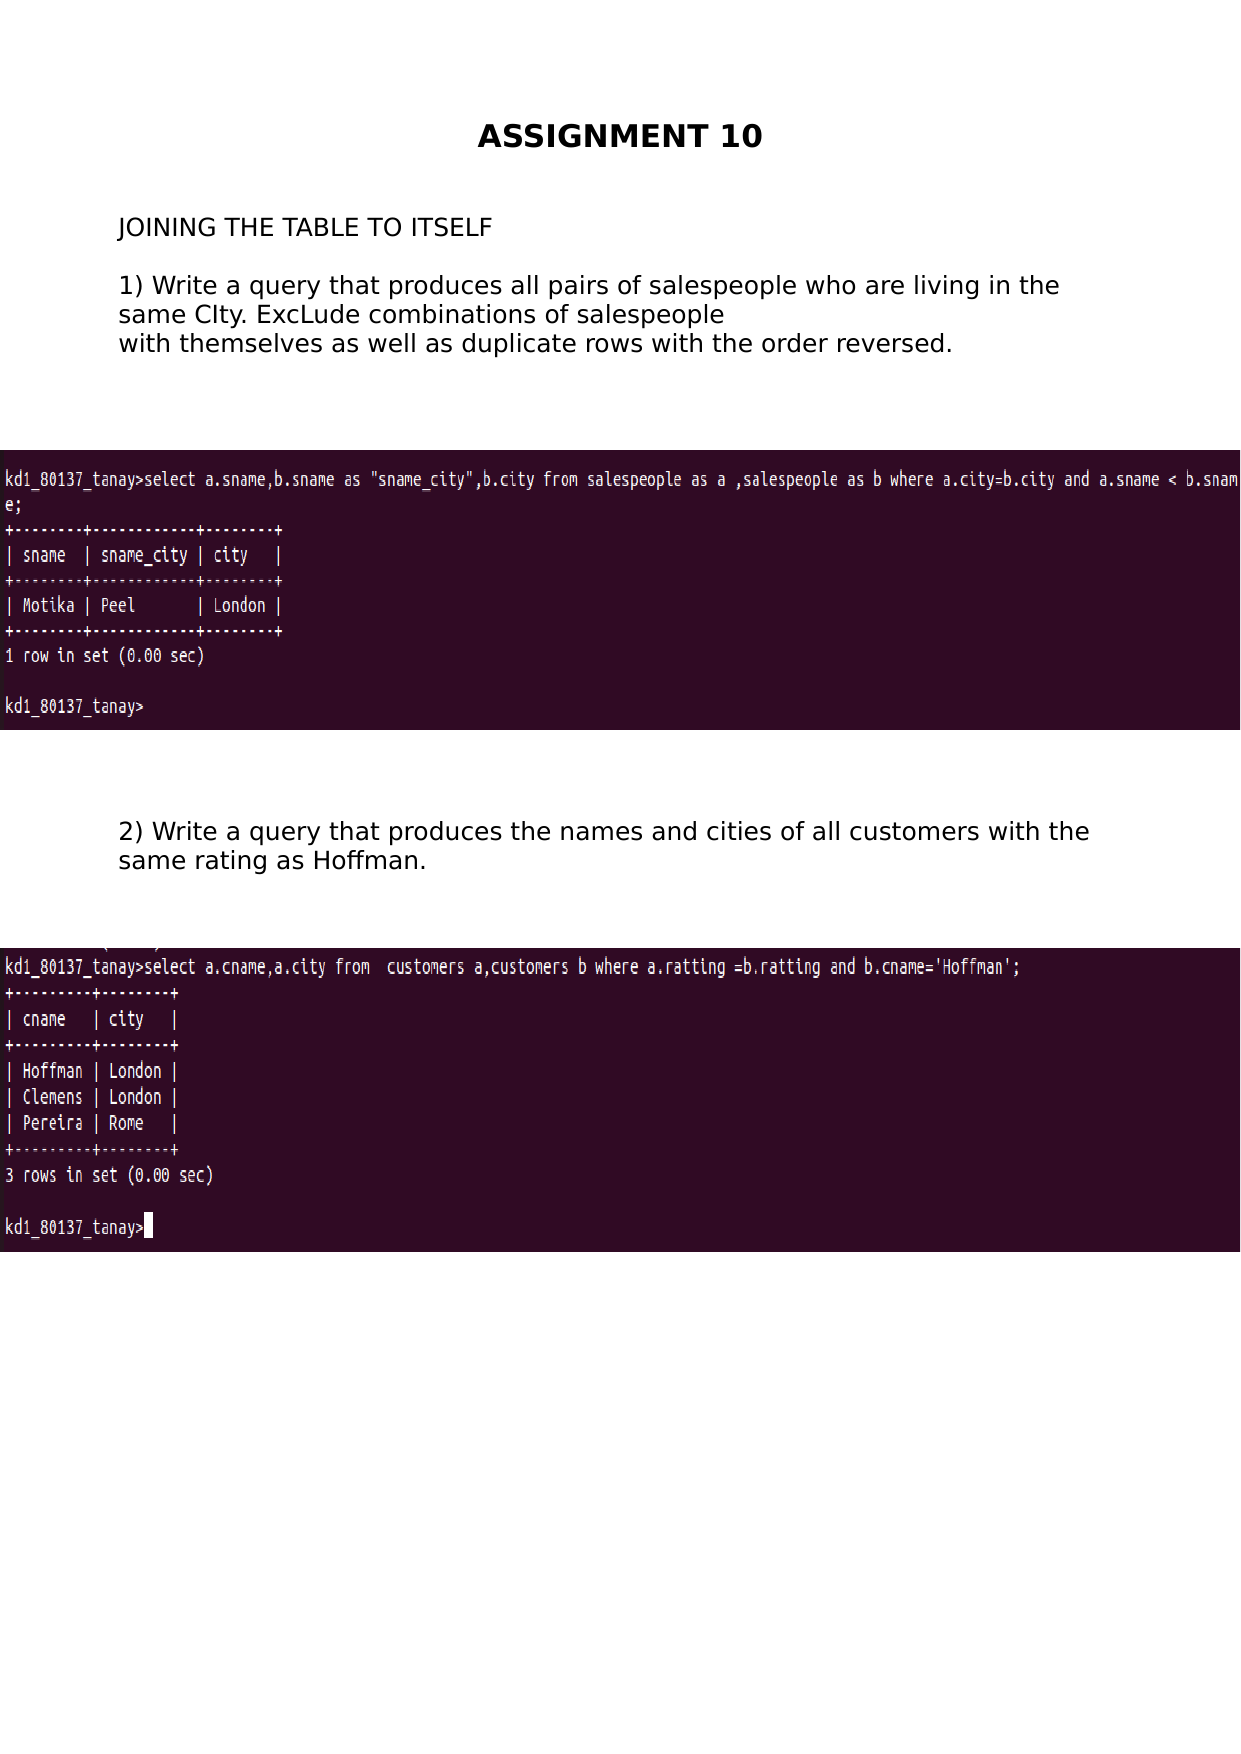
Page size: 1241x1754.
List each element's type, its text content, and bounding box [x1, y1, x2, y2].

text with themselves as well as duplicate rows with the order reversed. [118, 329, 1122, 358]
text 2) Write a query that produces the names and cities of all customers with the same rating as Hoffman. [118, 817, 1122, 876]
picture [0, 450, 1241, 730]
text JOINING THE TABLE TO ITSELF [118, 213, 1122, 242]
text 1) Write a query that produces all pairs of salespeople who are living in the same CIty. ExcLude combinations of salespeople [118, 271, 1122, 329]
picture [0, 948, 1241, 1252]
